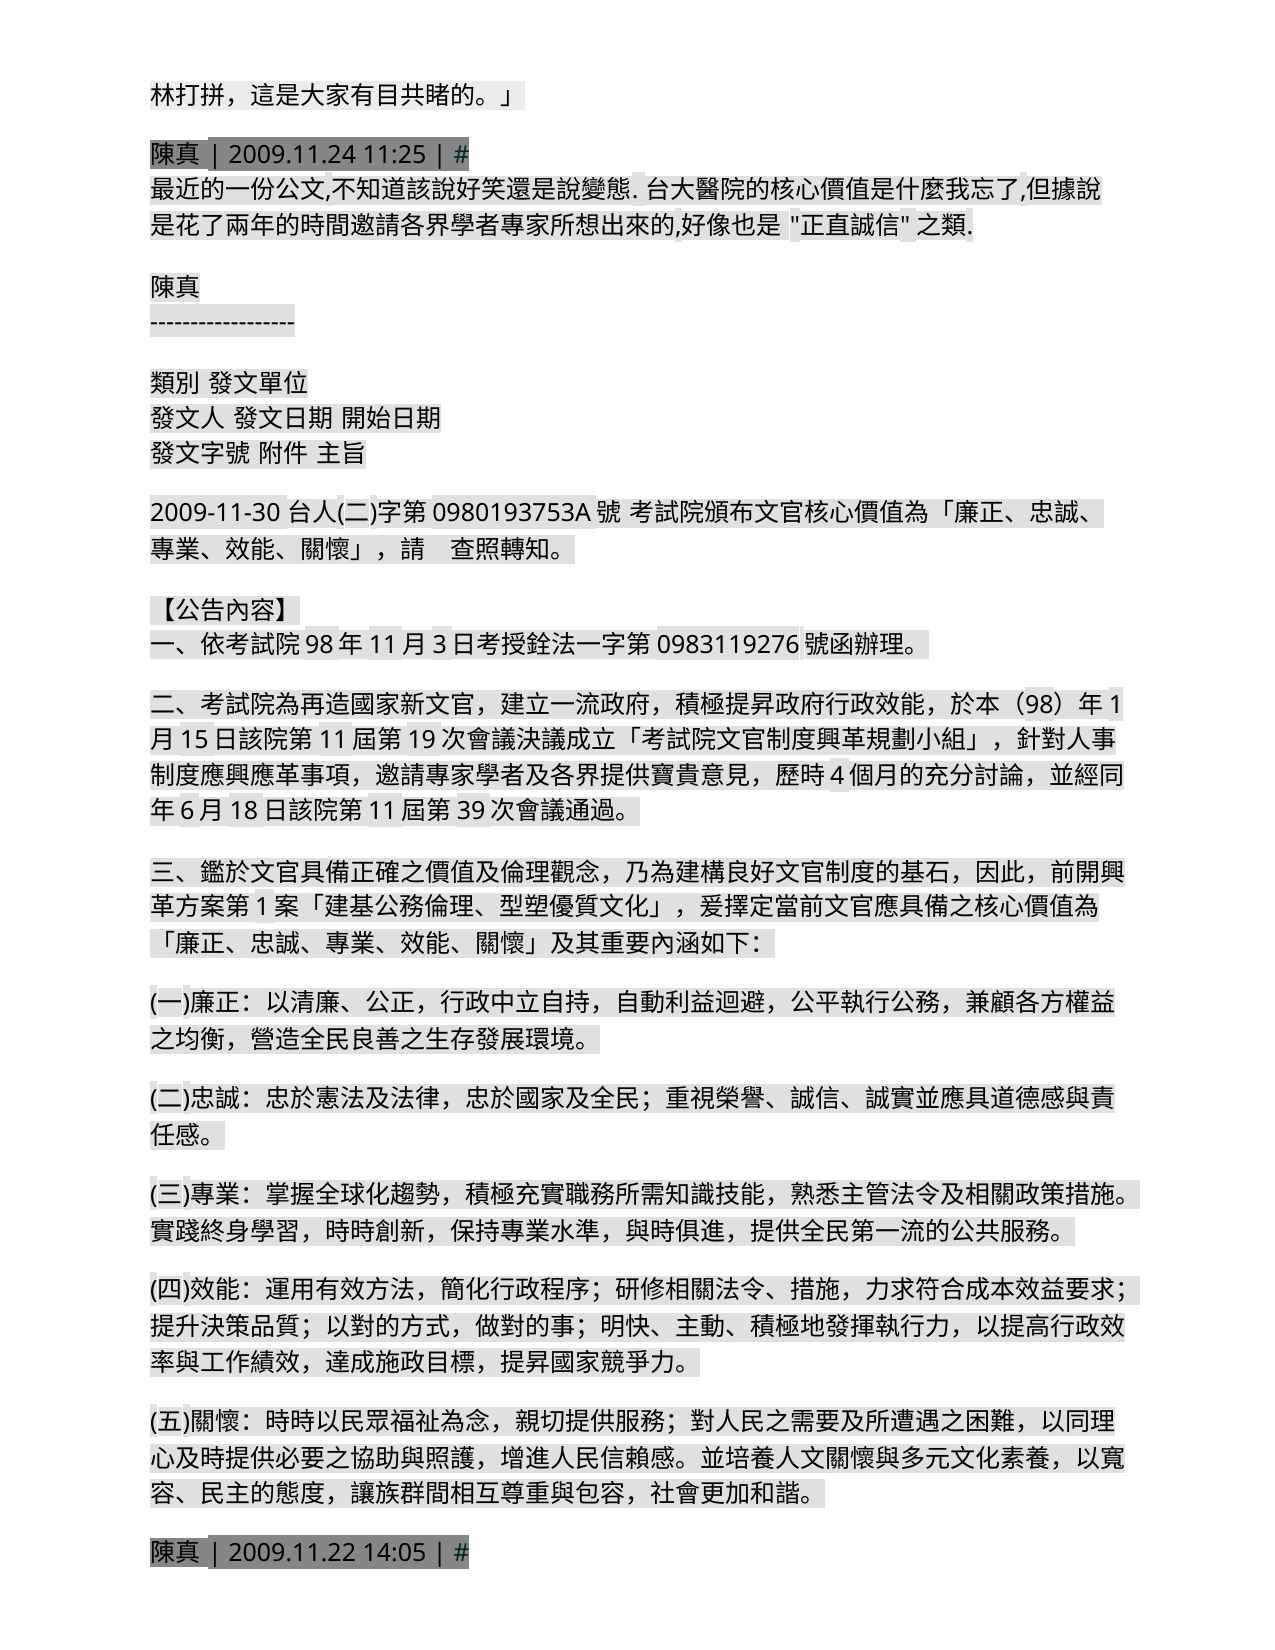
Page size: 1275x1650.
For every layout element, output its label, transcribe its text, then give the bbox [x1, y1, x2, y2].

text 三、鑑於文官具備正確之價值及倫理觀念，乃為建構良好文官制度的基石，因此，前開興革方案第1案「建基公務倫理、型塑優質文化」，爰擇定當前文官應具備之核心價值為「廉正、忠誠、專業、效能、關懷」及其重要內涵如下： [150, 852, 1125, 958]
text 【公告內容】 一、依考試院98年11月3日考授銓法一字第0983119276號函辦理。 [150, 589, 1125, 660]
text 二、考試院為再造國家新文官，建立一流政府，積極提昇政府行政效能，於本（98）年1月15日該院第11屆第19次會議決議成立「考試院文官制度興革規劃小組」，針對人事制度應興應革事項，邀請專家學者及各界提供寶貴意見，歷時4個月的充分討論，並經同年6月18日該院第11屆第39次會議通過。 [150, 685, 1125, 827]
text (二)忠誠：忠於憲法及法律，忠於國家及全民；重視榮譽、誠信、誠實並應具道德感與責任感。 [150, 1079, 1125, 1150]
text (三)專業：掌握全球化趨勢，積極充實職務所需知識技能，熟悉主管法令及相關政策措施。實踐終身學習，時時創新，保持專業水準，與時俱進，提供全民第一流的公共服務。 [150, 1175, 1125, 1246]
text 林打拼，這是大家有目共睹的。」 [150, 75, 1125, 110]
text (一)廉正：以清廉、公正，行政中立自持，自動利益迴避，公平執行公務，兼顧各方權益之均衡，營造全民良善之生存發展環境。 [150, 983, 1125, 1054]
text (五)關懷：時時以民眾福祉為念，親切提供服務；對人民之需要及所遭遇之困難，以同理心及時提供必要之協助與照護，增進人民信賴感。並培養人文關懷與多元文化素養，以寬容、民主的態度，讓族群間相互尊重與包容，社會更加和諧。 [150, 1402, 1125, 1508]
text (四)效能：運用有效方法，簡化行政程序；研修相關法令、措施，力求符合成本效益要求；提升決策品質；以對的方式，做對的事；明快、主動、積極地發揮執行力，以提高行政效率與工作績效，達成施政目標，提昇國家競爭力。 [150, 1271, 1125, 1377]
text 陳真 | 2009.11.22 14:05 | # [150, 1533, 1125, 1569]
text 最近的一份公文,不知道該說好笑還是說變態. 台大醫院的核心價值是什麼我忘了,但據說是花了兩年的時間邀請各界學者專家所想出來的,好像也是 "正直誠信" 之類. [150, 171, 1125, 242]
text 2009-11-30 台人(二)字第0980193753A號 考試院頒布文官核心價值為「廉正、忠誠、專業、效能、關懷」，請 查照轉知。 [150, 494, 1125, 564]
text 陳真 ------------------ [150, 267, 1125, 337]
text 類別 發文單位 發文人 發文日期 開始日期 發文字號 附件 主旨 [150, 362, 1125, 469]
text 陳真 | 2009.11.24 11:25 | # [150, 135, 1125, 171]
